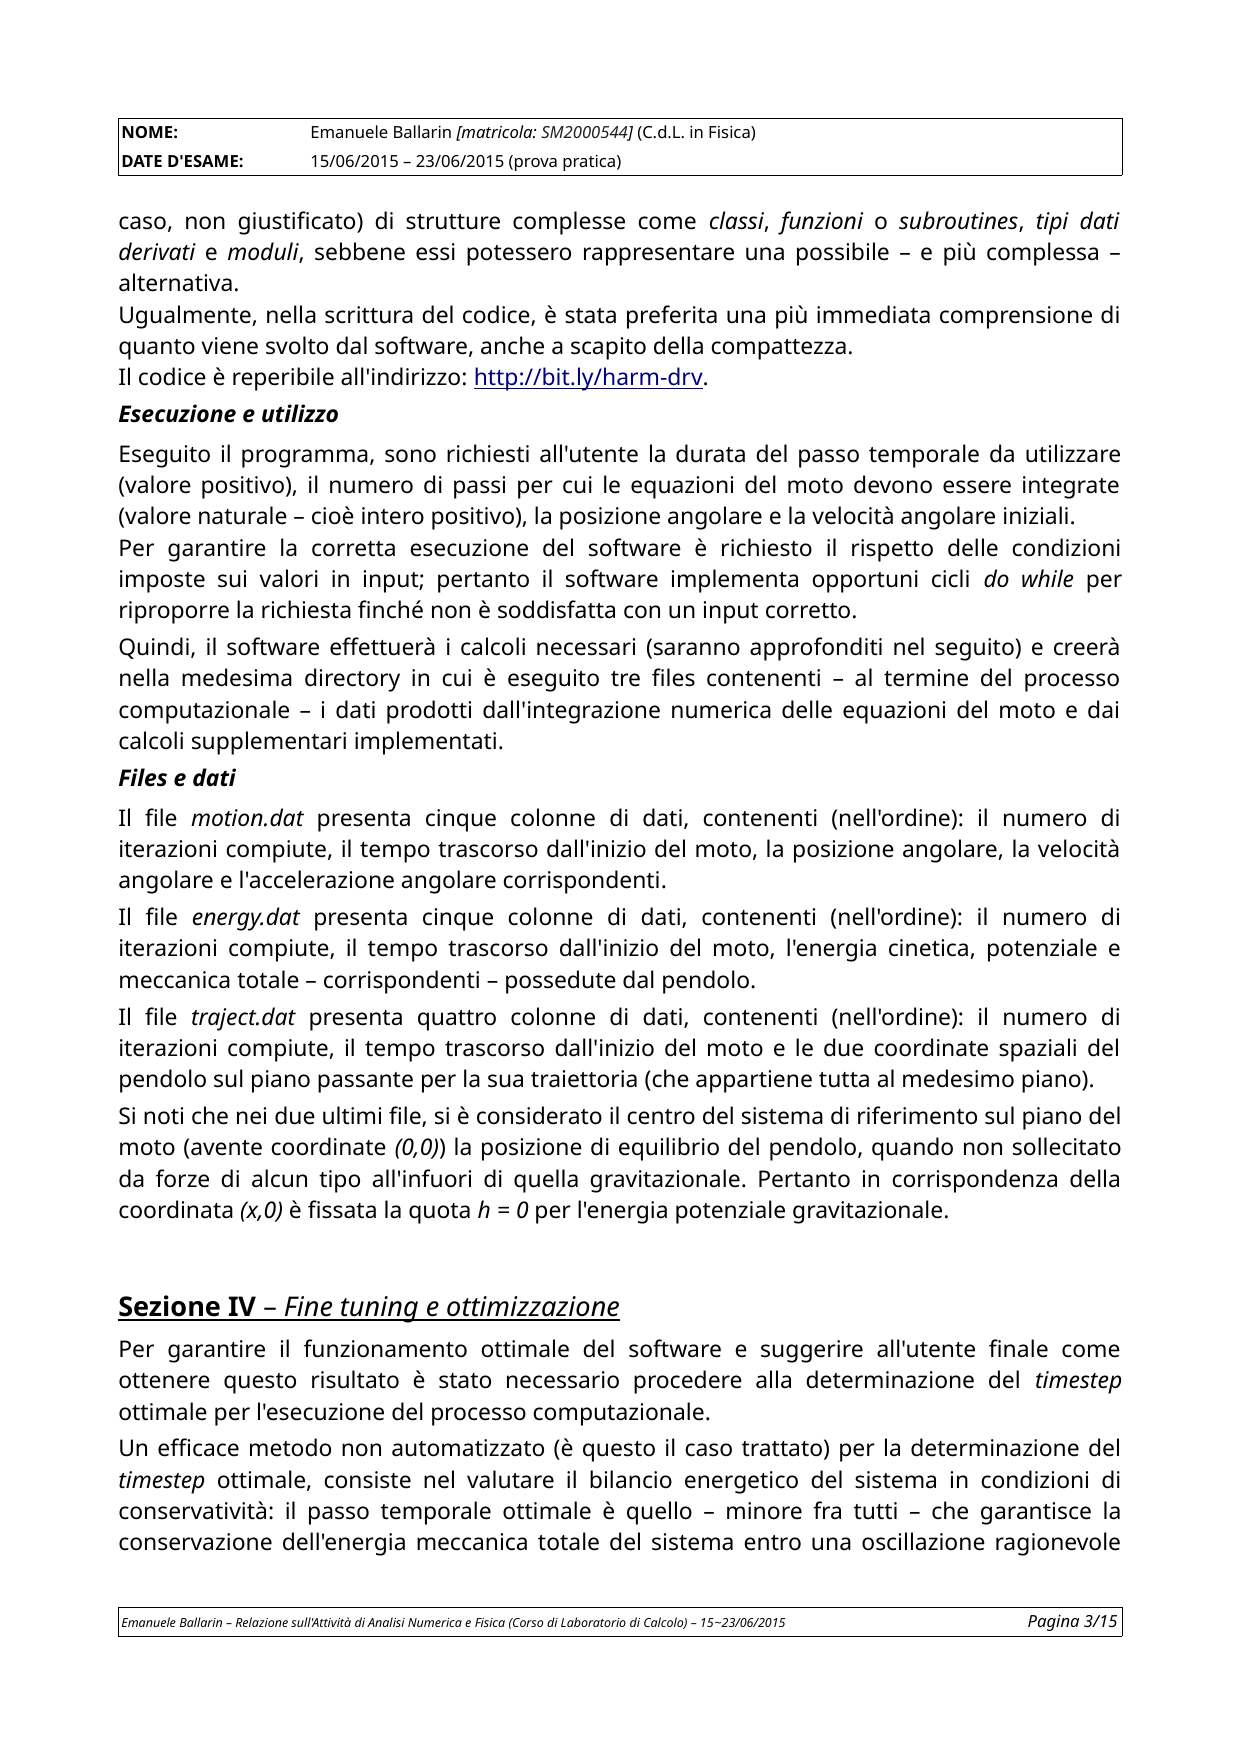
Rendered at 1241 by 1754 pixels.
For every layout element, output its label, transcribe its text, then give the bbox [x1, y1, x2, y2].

text Quindi, il software effettuerà i calcoli necessari (saranno approfonditi nel seguito) e creerà nella medesima directory in cui è eseguito tre files contenenti – al termine del processo computazionale – i dati prodotti dall'integrazione numerica delle equazioni del moto e dai calcoli supplementari implementati. [118, 631, 1122, 756]
text Il file traject.dat presenta quattro colonne di dati, contenenti (nell'ordine): il numero di iterazioni compiute, il tempo trascorso dall'inizio del moto e le due coordinate spaziali del pendolo sul piano passante per la sua traiettoria (che appartiene tutta al medesimo piano). [118, 1001, 1122, 1094]
text Files e dati [118, 762, 1122, 793]
text Un efficace metodo non automatizzato (è questo il caso trattato) per la determinazione del timestep ottimale, consiste nel valutare il bilancio energetico del sistema in condizioni di conservatività: il passo temporale ottimale è quello – minore fra tutti – che garantisce la conservazione dell'energia meccanica totale del sistema entro una oscillazione ragionevole [118, 1432, 1122, 1557]
text Il file energy.dat presenta cinque colonne di dati, contenenti (nell'ordine): il numero di iterazioni compiute, il tempo trascorso dall'inizio del moto, l'energia cinetica, potenziale e meccanica totale – corrispondenti – possedute dal pendolo. [118, 901, 1122, 995]
text Il codice è reperibile all'indirizzo: http://bit.ly/harm-drv. [118, 361, 1122, 392]
text caso, non giustificato) di strutture complesse come classi, funzioni o subroutines, tipi dati derivati e moduli, sebbene essi potessero rappresentare una possibile – e più complessa – alternativa. [118, 205, 1122, 298]
text Ugualmente, nella scrittura del codice, è stata preferita una più immediata comprensione di quanto viene svolto dal software, anche a scapito della compattezza. [118, 298, 1122, 361]
text Eseguito il programma, sono richiesti all'utente la durata del passo temporale da utilizzare (valore positivo), il numero di passi per cui le equazioni del moto devono essere integrate (valore naturale – cioè intero positivo), la posizione angolare e la velocità angolare iniziali. [118, 438, 1122, 532]
text Per garantire il funzionamento ottimale del software e suggerire all'utente finale come ottenere questo risultato è stato necessario procedere alla determinazione del timestep ottimale per l'esecuzione del processo computazionale. [118, 1333, 1122, 1427]
text Per garantire la corretta esecuzione del software è richiesto il rispetto delle condizioni imposte sui valori in input; pertanto il software implementa opportuni cicli do while per riproporre la richiesta finché non è soddisfatta con un input corretto. [118, 532, 1122, 625]
text Si noti che nei due ultimi file, si è considerato il centro del sistema di riferimento sul piano del moto (avente coordinate (0,0)) la posizione di equilibrio del pendolo, quando non sollecitato da forze di alcun tipo all'infuori di quella gravitazionale. Pertanto in corrispondenza della coordinata (x,0) è fissata la quota h = 0 per l'energia potenziale gravitazionale. [118, 1100, 1122, 1225]
text Esecuzione e utilizzo [118, 398, 1122, 429]
text Il file motion.dat presenta cinque colonne di dati, contenenti (nell'ordine): il numero di iterazioni compiute, il tempo trascorso dall'inizio del moto, la posizione angolare, la velocità angolare e l'accelerazione angolare corrispondenti. [118, 802, 1122, 895]
text Sezione IV – Fine tuning e ottimizzazione [118, 1287, 1122, 1324]
